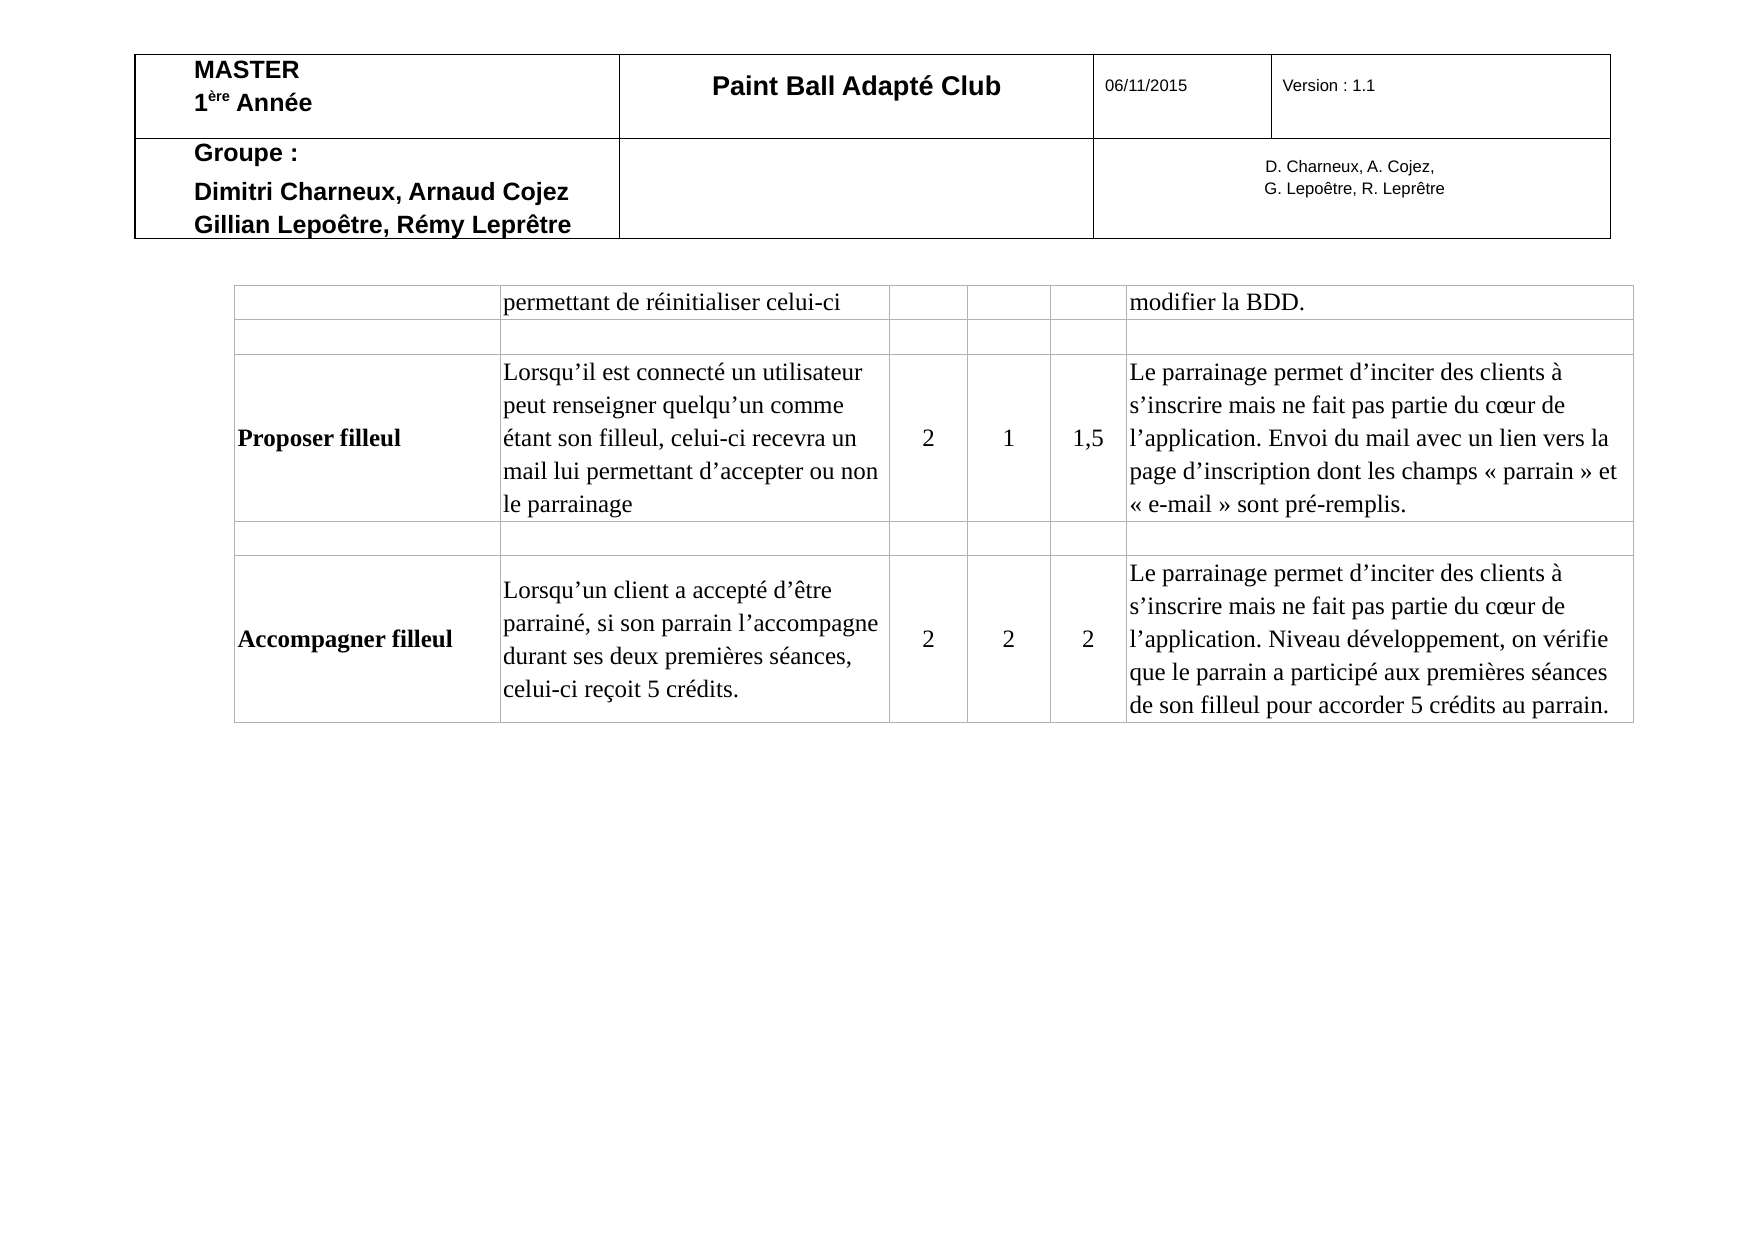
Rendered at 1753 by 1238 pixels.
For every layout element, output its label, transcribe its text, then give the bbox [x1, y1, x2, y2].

table_cell [1127, 522, 1633, 555]
table_cell [1051, 522, 1126, 555]
table_cell Accompagner filleul [235, 556, 500, 722]
table_cell Lorsqu’un client a accepté d’être parrainé, si son parrain l’accompagne durant ses deux premières séances, celui-ci reçoit 5 crédits. [501, 556, 889, 722]
table_cell modifier la BDD. [1127, 286, 1633, 319]
table_cell [1127, 320, 1633, 354]
table_cell [1051, 320, 1126, 354]
table_cell Le parrainage permet d’inciter des clients à s’inscrire mais ne fait pas partie du cœur de l’application. Niveau développement, on vérifie que le parrain a participé aux premières séances de son filleul pour accorder 5 crédits au parrain. [1127, 556, 1633, 722]
table_cell [968, 522, 1050, 555]
table_cell [890, 286, 967, 319]
table_cell [235, 320, 500, 354]
table_cell permettant de réinitialiser celui-ci [501, 286, 889, 319]
table_cell [501, 522, 889, 555]
table_cell [501, 320, 889, 354]
table_cell 2 [890, 556, 967, 722]
table_cell [1051, 286, 1126, 319]
table_cell 2 [968, 556, 1050, 722]
table_cell Le parrainage permet d’inciter des clients à s’inscrire mais ne fait pas partie du cœur de l’application. Envoi du mail avec un lien vers la page d’inscription dont les champs « parrain » et « e-mail » sont pré-remplis. [1127, 355, 1633, 521]
table_cell [890, 320, 967, 354]
table_cell 1 [968, 355, 1050, 521]
table_cell 2 [1051, 556, 1126, 722]
table_cell [890, 522, 967, 555]
table_cell Proposer filleul [235, 355, 500, 521]
table_cell 2 [890, 355, 967, 521]
table_cell [235, 286, 500, 319]
table_cell [235, 522, 500, 555]
table_cell [968, 320, 1050, 354]
table_cell [968, 286, 1050, 319]
table_cell Lorsqu’il est connecté un utilisateur peut renseigner quelqu’un comme étant son filleul, celui-ci recevra un mail lui permettant d’accepter ou non le parrainage [501, 355, 889, 521]
table_cell 1,5 [1051, 355, 1126, 521]
